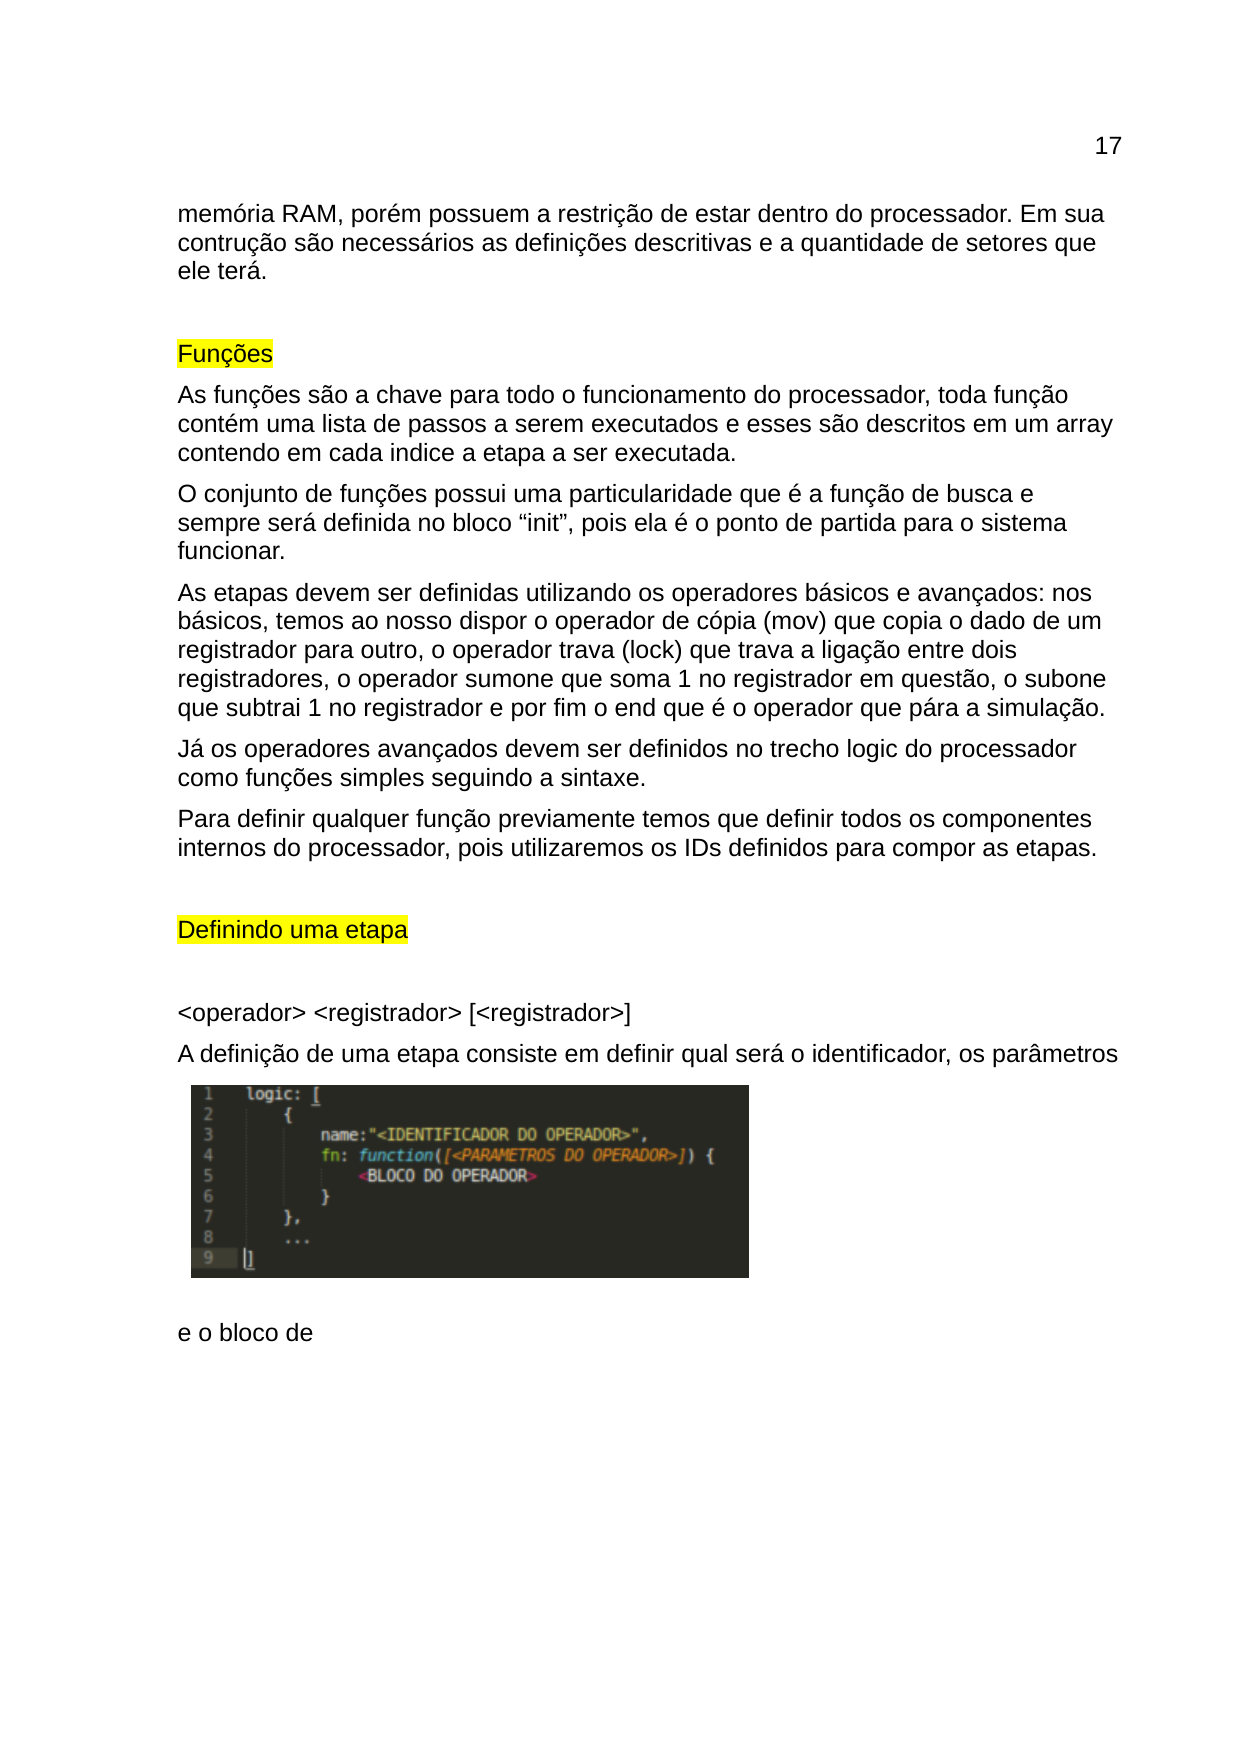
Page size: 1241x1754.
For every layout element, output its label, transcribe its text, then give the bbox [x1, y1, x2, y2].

text memória RAM, porém possuem a restrição de estar dentro do processador. Em sua contrução são necessários as definições descritivas e a quantidade de setores que ele terá. [177, 199, 1122, 285]
text Definindo uma etapa [177, 915, 1122, 944]
text As funções são a chave para todo o funcionamento do processador, toda função contém uma lista de passos a serem executados e esses são descritos em um array contendo em cada indice a etapa a ser executada. [177, 380, 1122, 466]
text As etapas devem ser definidas utilizando os operadores básicos e avançados: nos básicos, temos ao nosso dispor o operador de cópia (mov) que copia o dado de um registrador para outro, o operador trava (lock) que trava a ligação entre dois registradores, o operador sumone que soma 1 no registrador em questão, o subone que subtrai 1 no registrador e por fim o end que é o operador que pára a simulação. [177, 578, 1122, 721]
text Para definir qualquer função previamente temos que definir todos os componentes internos do processador, pois utilizaremos os IDs definidos para compor as etapas. [177, 804, 1122, 861]
text <operador> <registrador> [<registrador>] [177, 998, 1122, 1026]
text Já os operadores avançados devem ser definidos no trecho logic do processador como funções simples seguindo a sintaxe. [177, 734, 1122, 791]
text Funções [177, 339, 1122, 368]
text A definição de uma etapa consiste em definir qual será o identificador, os parâmetros [177, 1039, 1122, 1068]
text e o bloco de [177, 1318, 1122, 1347]
text O conjunto de funções possui uma particularidade que é a função de busca e sempre será definida no bloco “init”, pois ela é o ponto de partida para o sistema funcionar. [177, 479, 1122, 565]
picture [191, 1085, 749, 1278]
